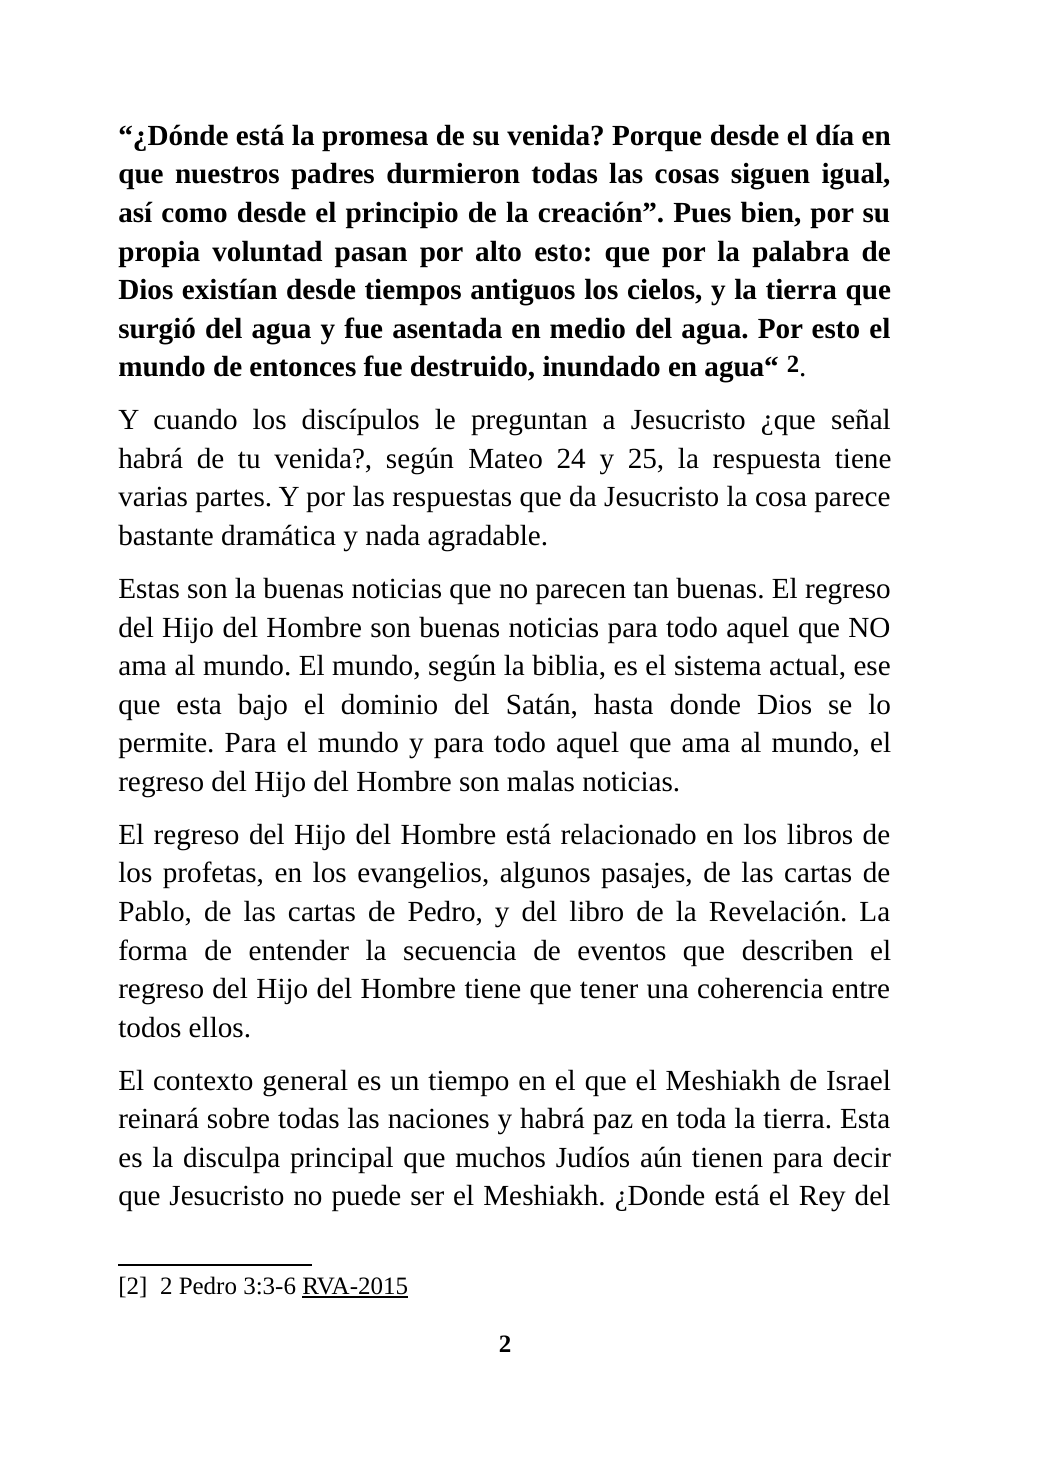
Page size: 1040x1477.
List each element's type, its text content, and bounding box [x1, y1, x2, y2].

text Estas son la buenas noticias que no parecen tan buenas. El regreso del Hijo del Hombre son buenas noticias para todo aquel que NO ama al mundo. El mundo, según la biblia, es el sistema actual, ese que esta bajo el dominio del Satán, hasta donde Dios se lo permite. Para el mundo y para todo aquel que ama al mundo, el regreso del Hijo del Hombre son malas noticias. [118, 571, 892, 797]
text Y cuando los discípulos le preguntan a Jesucristo ¿que señal habrá de tu venida?, según Mateo 24 y 25, la respuesta tiene varias partes. Y por las respuestas que da Jesucristo la cosa parece bastante dramática y nada agradable. [118, 402, 892, 552]
text El contexto general es un tiempo en el que el Meshiakh de Israel reinará sobre todas las naciones y habrá paz en toda la tierra. Esta es la disculpa principal que muchos Judíos aún tienen para decir que Jesucristo no puede ser el Meshiakh. ¿Donde está el Rey del [118, 1063, 892, 1212]
text “¿Dónde está la promesa de su venida? Porque desde el día en que nuestros padres durmieron todas las cosas siguen igual, así como desde el principio de la creación”. Pues bien, por su propia voluntad pasan por alto esto: que por la palabra de Dios existían desde tiempos antiguos los cielos, y la tierra que surgió del agua y fue asentada en medio del agua. Por esto el mundo de entonces fue destruido, inundado en agua“ . [118, 118, 892, 383]
text El regreso del Hijo del Hombre está relacionado en los libros de los profetas, en los evangelios, algunos pasajes, de las cartas de Pablo, de las cartas de Pedro, y del libro de la Revelación. La forma de entender la secuencia de eventos que describen el regreso del Hijo del Hombre tiene que tener una coherencia entre todos ellos. [118, 817, 892, 1043]
text 2 Pedro 3:3-6 RVA-2015 [118, 1271, 892, 1300]
